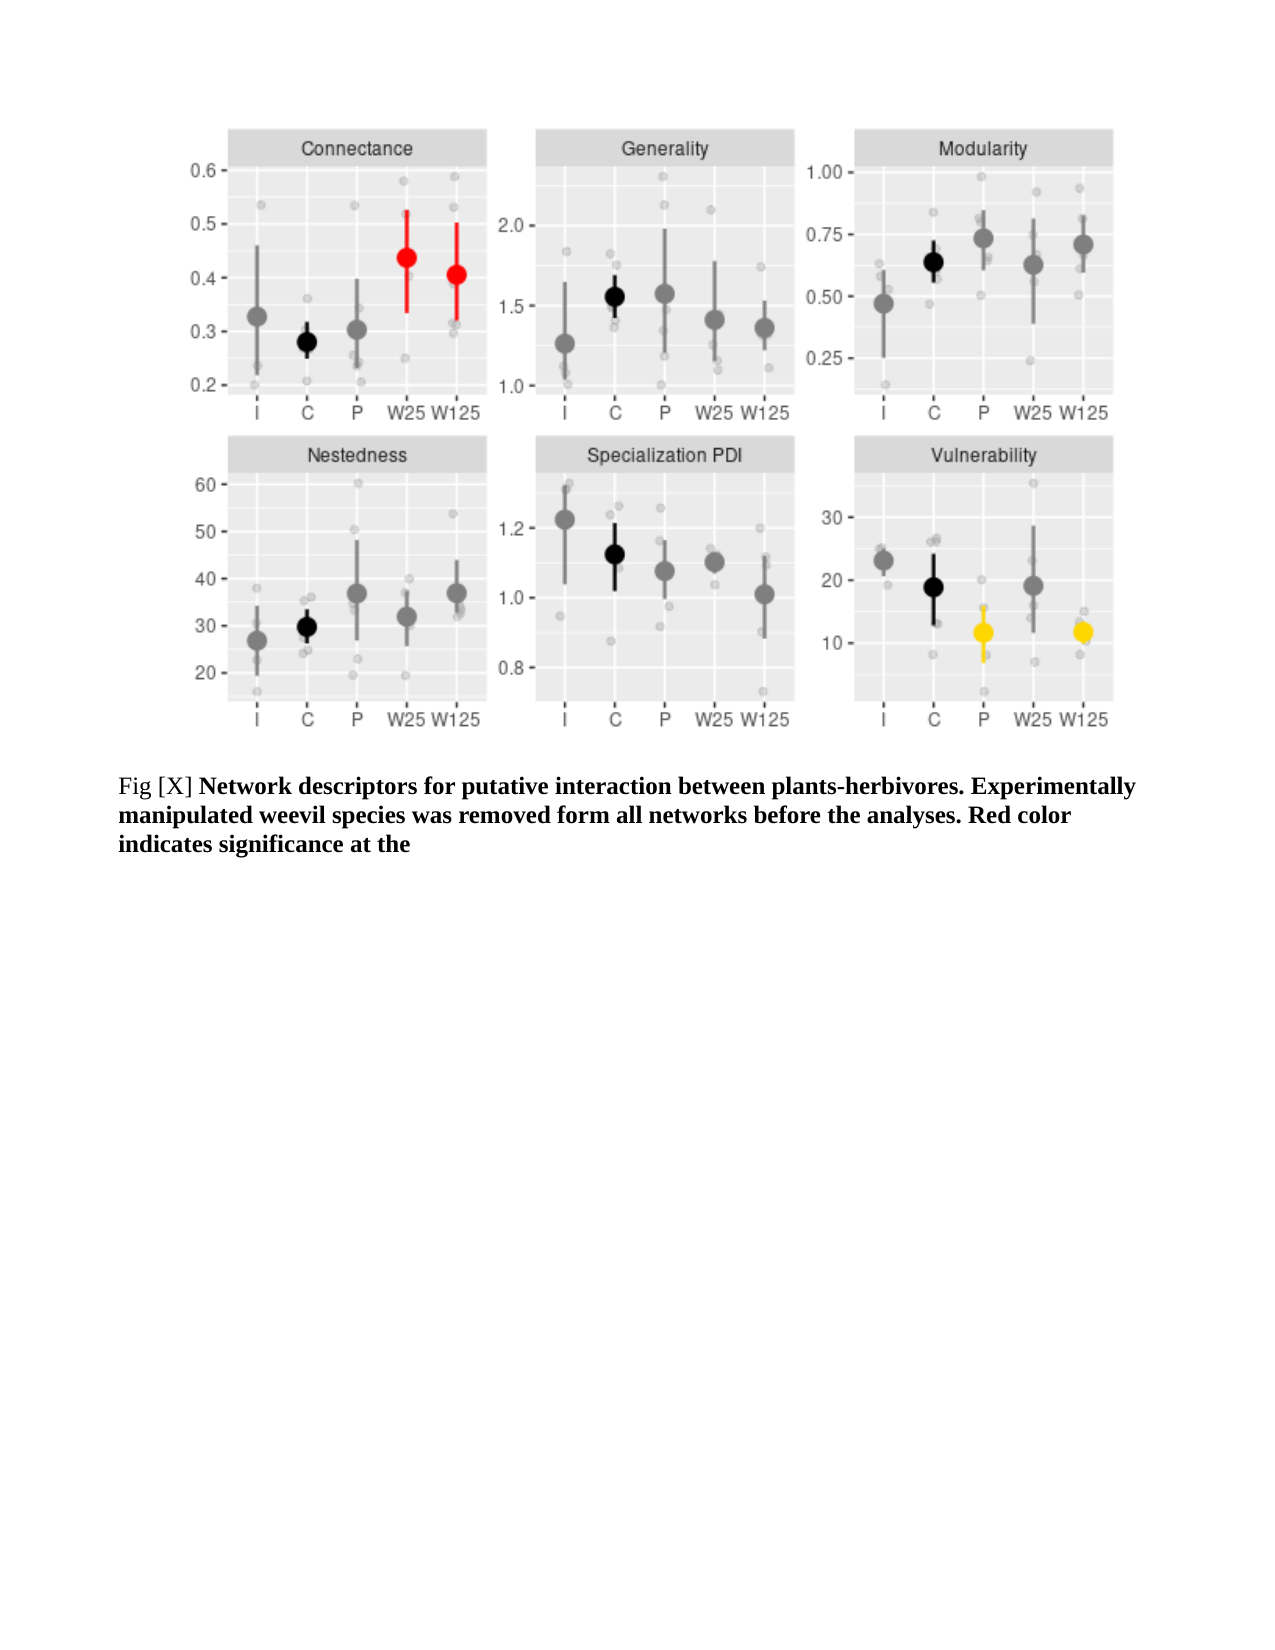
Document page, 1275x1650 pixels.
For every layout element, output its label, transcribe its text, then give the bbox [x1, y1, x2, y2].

picture [150, 118, 1125, 772]
text Fig [X] Network descriptors for putative interaction between plants-herbivores. Experimentally manipulated weevil species was removed form all networks before the analyses. Red color indicates significance at the [118, 118, 1157, 857]
